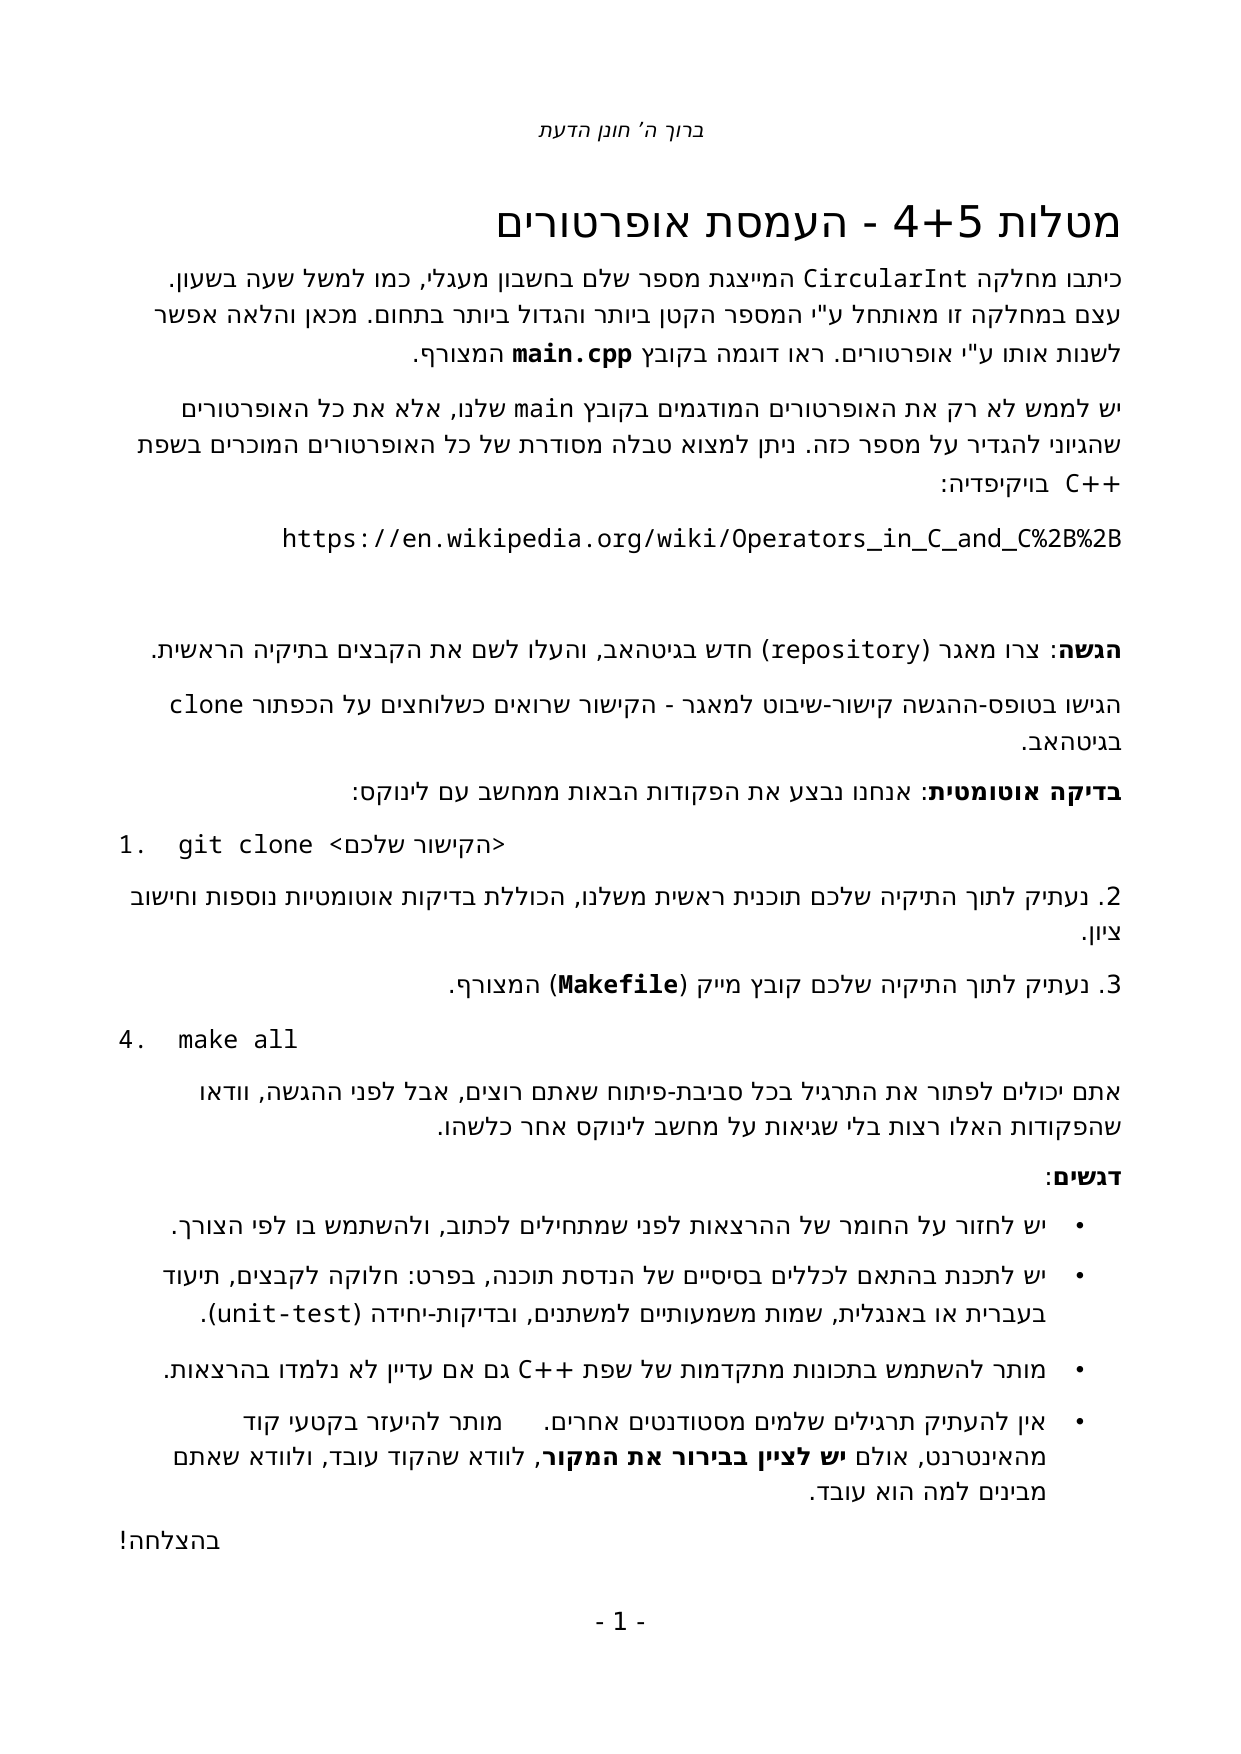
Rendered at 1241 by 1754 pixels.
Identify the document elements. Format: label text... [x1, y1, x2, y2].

text https://en.wikipedia.org/wiki/Operators_in_C_and_C%2B%2B [118, 521, 1122, 555]
text הגישו בטופס-ההגשה קישור-שיבוט למאגר - הקישור שרואים כשלוחצים על הכפתור clone בגיטהאב. [118, 687, 1122, 756]
text אתם יכולים לפתור את התרגיל בכל סביבת-פיתוח שאתם רוצים, אבל לפני ההגשה, וודאו שהפקודות האלו רצות בלי שגיאות על מחשב לינוקס אחר כלשהו. [118, 1077, 1122, 1141]
text בהצלחה! [118, 1526, 1122, 1555]
text 2. נעתיק לתוך התיקיה שלכם תוכנית ראשית משלנו, הכוללת בדיקות אוטומטיות נוספות וחישוב ציון. [118, 882, 1122, 946]
list אין להעתיק תרגילים שלמים מסטודנטים אחרים. מותר להיעזר בקטעי קוד מהאינטרנט, אולם יש לציין בבירור את המקור, לוודא שהקוד עובד, ולוודא שאתם מבינים למה הוא עובד. [118, 1407, 1084, 1506]
text בדיקה אוטומטית: אנחנו נבצע את הפקודות הבאות ממחשב עם לינוקס: [118, 777, 1122, 806]
text כיתבו מחלקה CircularInt המייצגת מספר שלם בחשבון מעגלי, כמו למשל שעה בשעון. עצם במחלקה זו מאותחל ע"י המספר הקטן ביותר והגדול ביותר בתחום. מכאן והלאה אפשר לשנות אותו ע"י אופרטורים. ראו דוגמה בקובץ main.cpp המצורף. [118, 260, 1122, 369]
text 3. נעתיק לתוך התיקיה שלכם קובץ מייק (Makefile) המצורף. [118, 966, 1122, 1000]
text דגשים: [118, 1162, 1122, 1191]
list יש לחזור על החומר של ההרצאות לפני שמתחילים לכתוב, ולהשתמש בו לפי הצורך. [118, 1211, 1084, 1240]
list מותר להשתמש בתכונות מתקדמות של שפת ++C גם אם עדיין לא נלמדו בהרצאות. [118, 1351, 1084, 1385]
text 1. git clone <הקישור שלכם> [118, 826, 1122, 860]
list יש לתכנת בהתאם לכללים בסיסיים של הנדסת תוכנה, בפרט: חלוקה לקבצים, תיעוד בעברית או באנגלית, שמות משמעותיים למשתנים, ובדיקות-יחידה (unit-test). [118, 1261, 1084, 1330]
text הגשה: צרו מאגר (repository) חדש בגיטהאב, והעלו לשם את הקבצים בתיקיה הראשית. [118, 632, 1122, 666]
subtitle מטלות 4+5 - העמסת אופרטורים [118, 197, 1122, 248]
text 4. make all [118, 1022, 1122, 1056]
text יש לממש לא רק את האופרטורים המודגמים בקובץ main שלנו, אלא את כל האופרטורים שהגיוני להגדיר על מספר כזה. ניתן למצוא טבלה מסודרת של כל האופרטורים המוכרים בשפת ++C בויקיפדיה: [118, 391, 1122, 499]
